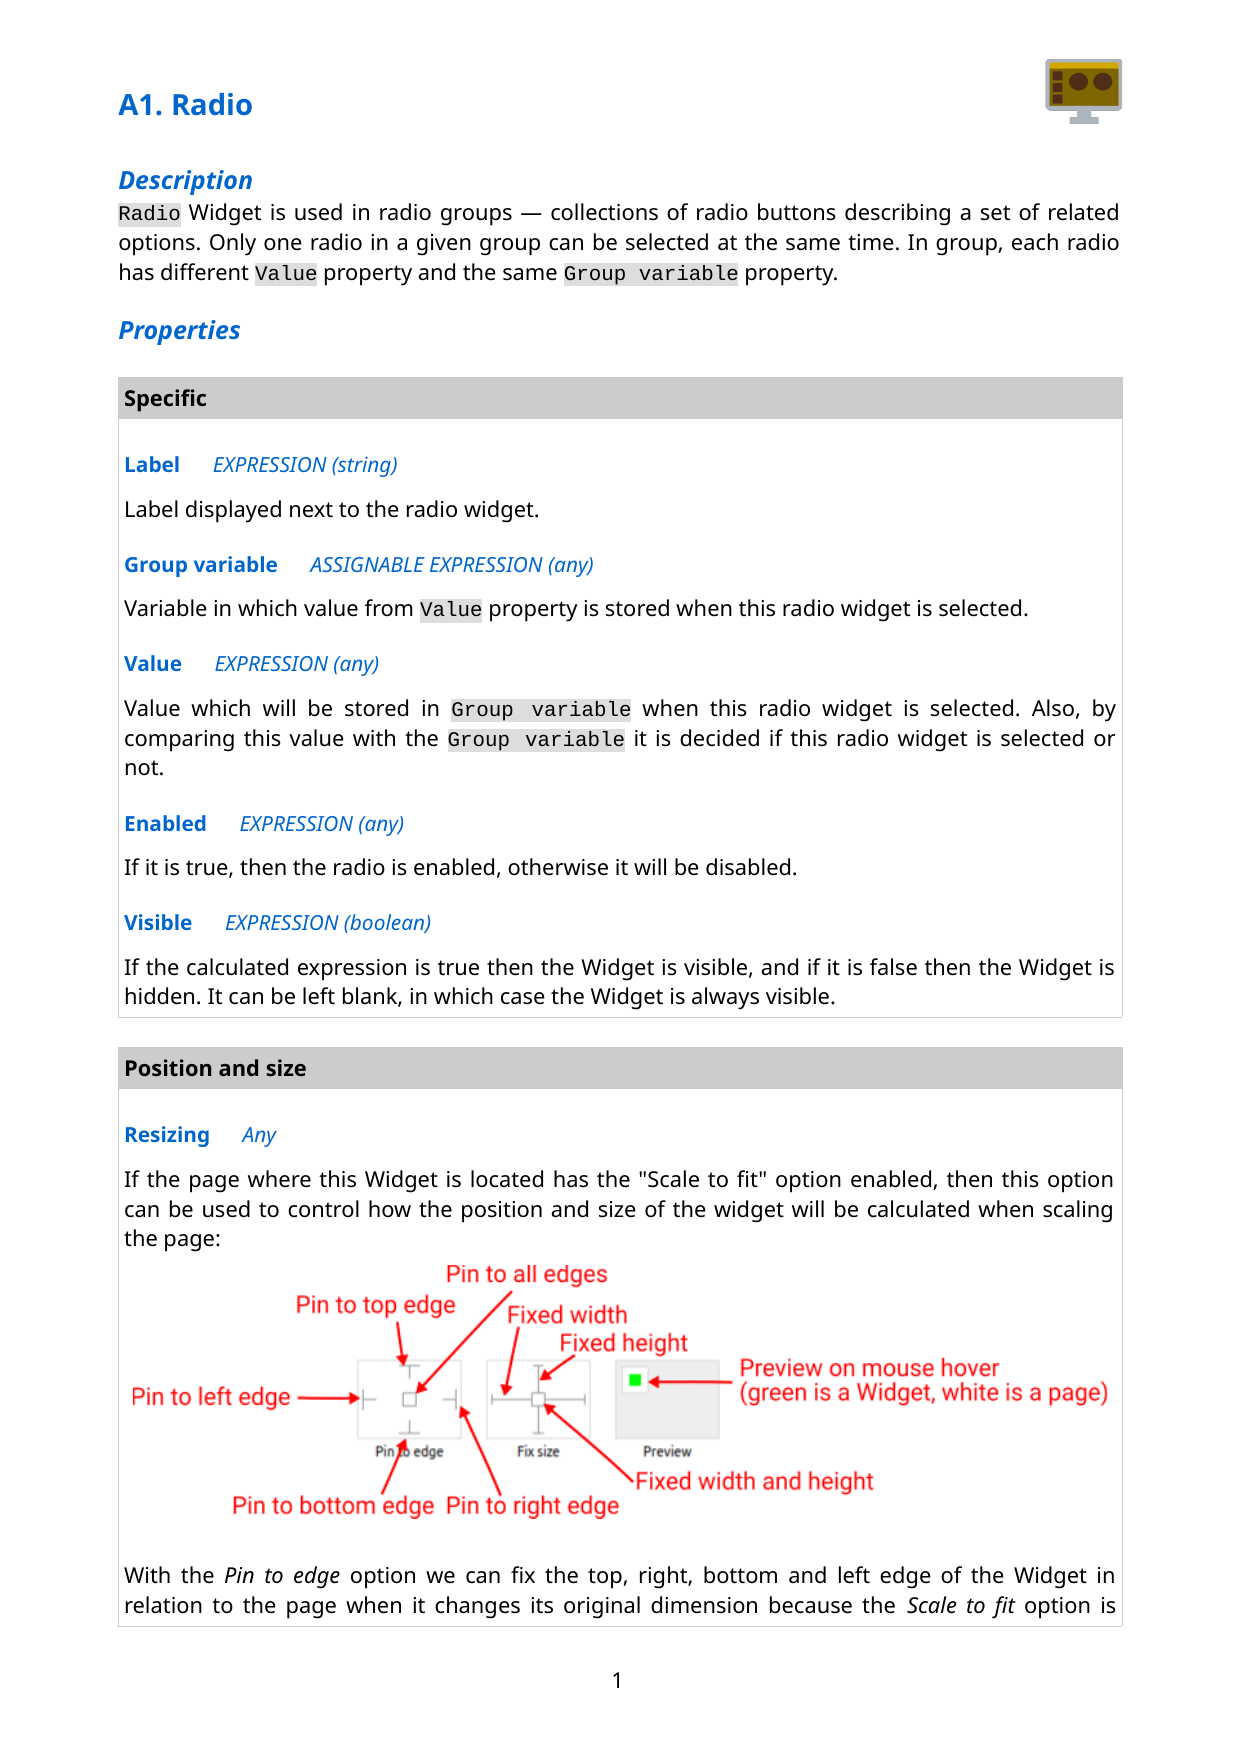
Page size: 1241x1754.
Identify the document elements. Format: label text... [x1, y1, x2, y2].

text Radio Widget is used in radio groups — collections of radio buttons describing a set of related options. Only one radio in a given group can be selected at the same time. In group, each radio has different Value property and the same Group variable property. [118, 197, 1122, 286]
table_cell Resizing Any If the page where this Widget is located has the "Scale to fit" option enabled, then this option can be used to control how the position and size of the widget will be calculated when scaling the page: With the Pin to edge option we can fix the top, right, bottom and left edge of the Widget in relation to the page when it changes its original dimension because the Scale to fit option is [119, 1089, 1122, 1626]
subtitle Properties [118, 313, 1122, 347]
subtitle Description [118, 163, 1122, 197]
subtitle Radio [118, 84, 1045, 124]
table_cell Label EXPRESSION (string) Label displayed next to the radio widget. Group variable ASSIGNABLE EXPRESSION (any) Variable in which value from Value property is stored when this radio widget is selected. Value EXPRESSION (any) Value which will be stored in Group variable when this radio widget is selected. Also, by comparing this value with the Group variable it is decided if this radio widget is selected or not. Enabled EXPRESSION (any) If it is true, then the radio is enabled, otherwise it will be disabled. Visible EXPRESSION (boolean) If the calculated expression is true then the Widget is visible, and if it is false then the Widget is hidden. It can be left blank, in which case the Widget is always visible. [119, 419, 1122, 1017]
picture [132, 1265, 1108, 1519]
picture [1045, 59, 1123, 124]
table_header Position and size [119, 1048, 1122, 1088]
table_header Specific [119, 378, 1122, 418]
